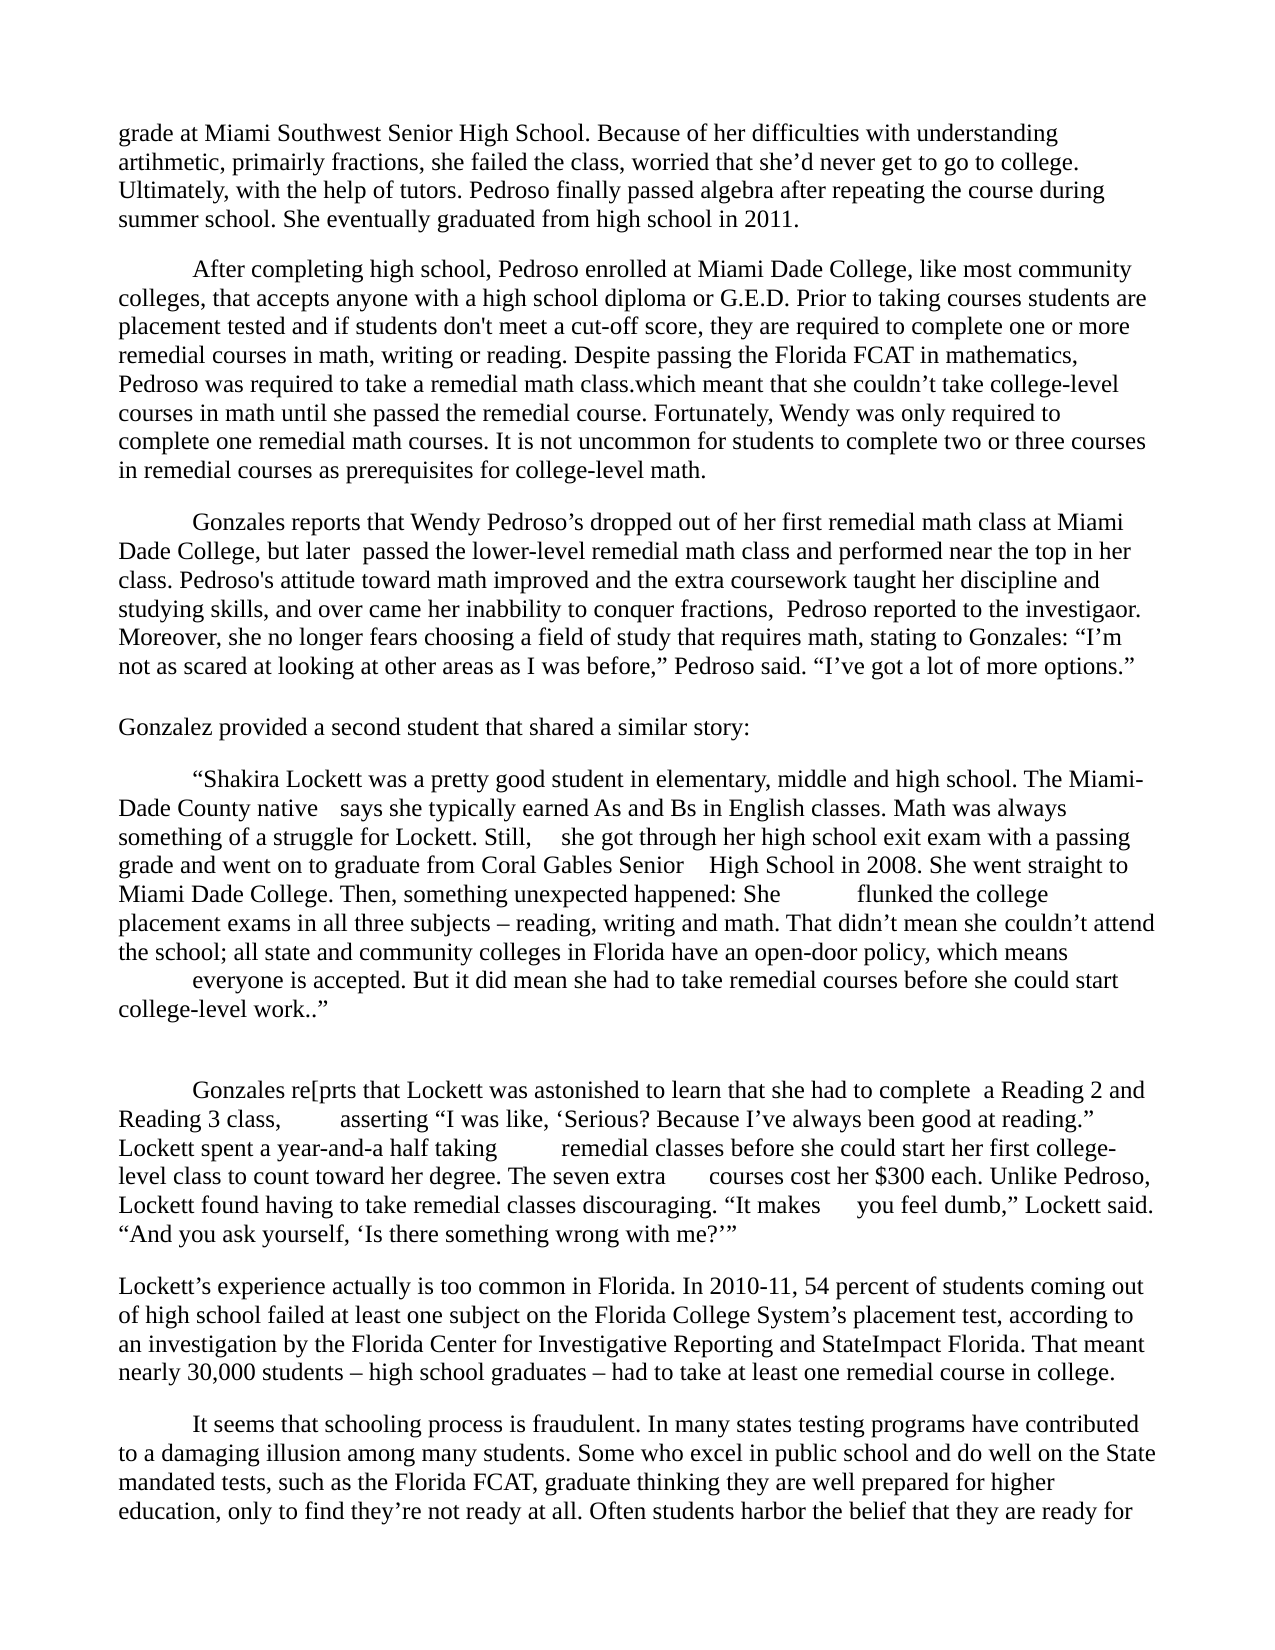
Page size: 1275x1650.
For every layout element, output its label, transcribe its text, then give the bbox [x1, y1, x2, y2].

text Gonzales reports that Wendy Pedroso’s dropped out of her first remedial math class at Miami Dade College, but later passed the lower-level remedial math class and performed near the top in her class. Pedroso's attitude toward math improved and the extra coursework taught her discipline and studying skills, and over came her inabbility to conquer fractions, Pedroso reported to the investigaor. Moreover, she no longer fears choosing a field of study that requires math, stating to Gonzales: “I’m not as scared at looking at other areas as I was before,” Pedroso said. “I’ve got a lot of more options.” [118, 507, 1157, 680]
text It seems that schooling process is fraudulent. In many states testing programs have contributed to a damaging illusion among many students. Some who excel in public school and do well on the State mandated tests, such as the Florida FCAT, graduate thinking they are well prepared for higher education, only to find they’re not ready at all. Often students harbor the belief that they are ready for [118, 1409, 1157, 1524]
text “Shakira Lockett was a pretty good student in elementary, middle and high school. The Miami-Dade County native says she typically earned As and Bs in English classes. Math was always something of a struggle for Lockett. Still, she got through her high school exit exam with a passing grade and went on to graduate from Coral Gables Senior High School in 2008. She went straight to Miami Dade College. Then, something unexpected happened: She flunked the college placement exams in all three subjects – reading, writing and math. That didn’t mean she couldn’t attend the school; all state and community colleges in Florida have an open-door policy, which means everyone is accepted. But it did mean she had to take remedial courses before she could start college-level work..” [118, 764, 1157, 1023]
text Gonzales re[prts that Lockett was astonished to learn that she had to complete a Reading 2 and Reading 3 class, asserting “I was like, ‘Serious? Because I’ve always been good at reading.” Lockett spent a year-and-a half taking remedial classes before she could start her first college-level class to count toward her degree. The seven extra courses cost her $300 each. Unlike Pedroso, Lockett found having to take remedial classes discouraging. “It makes you feel dumb,” Lockett said. “And you ask yourself, ‘Is there something wrong with me?’” [118, 1075, 1157, 1248]
text Lockett’s experience actually is too common in Florida. In 2010-11, 54 percent of students coming out of high school failed at least one subject on the Florida College System’s placement test, according to an investigation by the Florida Center for Investigative Reporting and StateImpact Florida. That meant nearly 30,000 students – high school graduates – had to take at least one remedial course in college. [118, 1271, 1157, 1386]
text grade at Miami Southwest Senior High School. Because of her difficulties with understanding artihmetic, primairly fractions, she failed the class, worried that she’d never get to go to college. Ultimately, with the help of tutors. Pedroso finally passed algebra after repeating the course during summer school. She eventually graduated from high school in 2011. [118, 118, 1157, 233]
text Gonzalez provided a second student that shared a similar story: [118, 703, 1157, 741]
text After completing high school, Pedroso enrolled at Miami Dade College, like most community colleges, that accepts anyone with a high school diploma or G.E.D. Prior to taking courses students are placement tested and if students don't meet a cut-off score, they are required to complete one or more remedial courses in math, writing or reading. Despite passing the Florida FCAT in mathematics, Pedroso was required to take a remedial math class.which meant that she couldn’t take college-level courses in math until she passed the remedial course. Fortunately, Wendy was only required to complete one remedial math courses. It is not uncommon for students to complete two or three courses in remedial courses as prerequisites for college-level math. [118, 254, 1157, 484]
